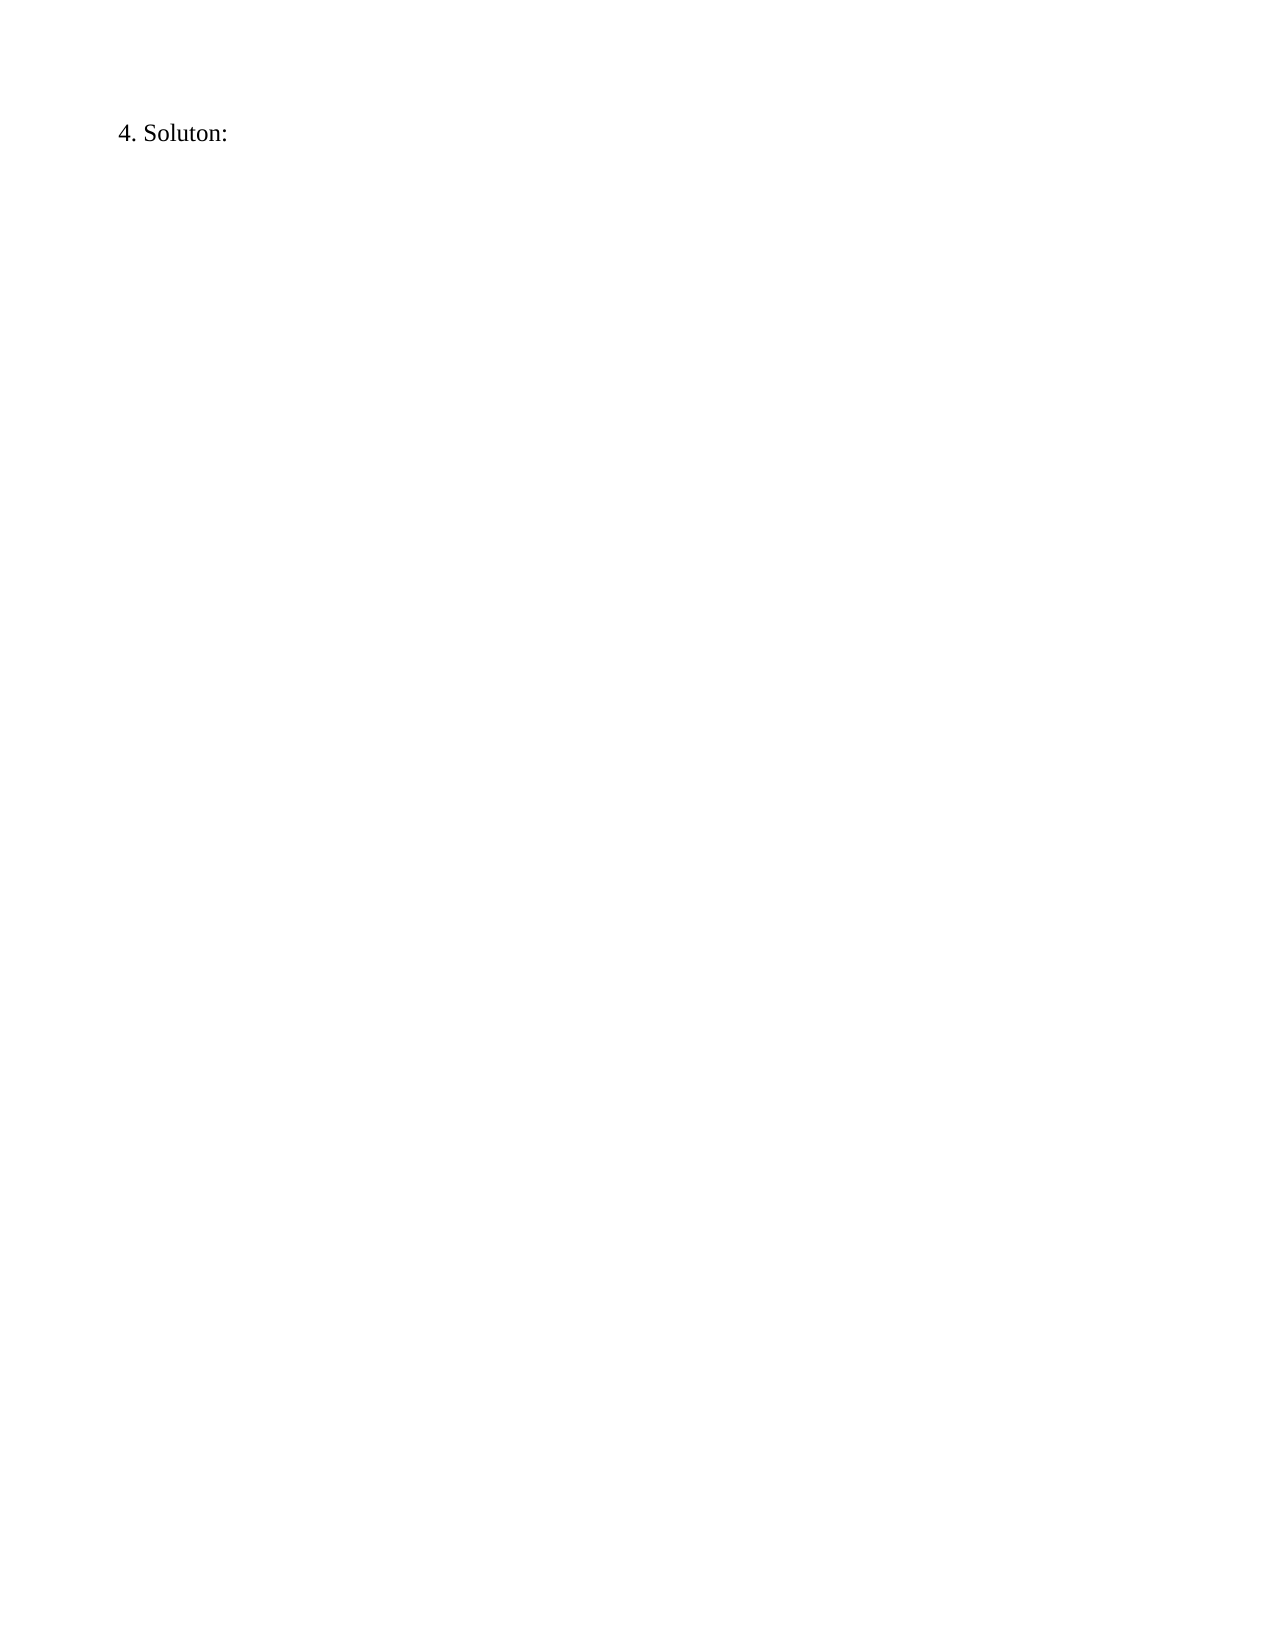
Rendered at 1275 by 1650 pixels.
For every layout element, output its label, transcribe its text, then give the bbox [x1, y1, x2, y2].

text 4. Soluton: [118, 118, 1157, 147]
